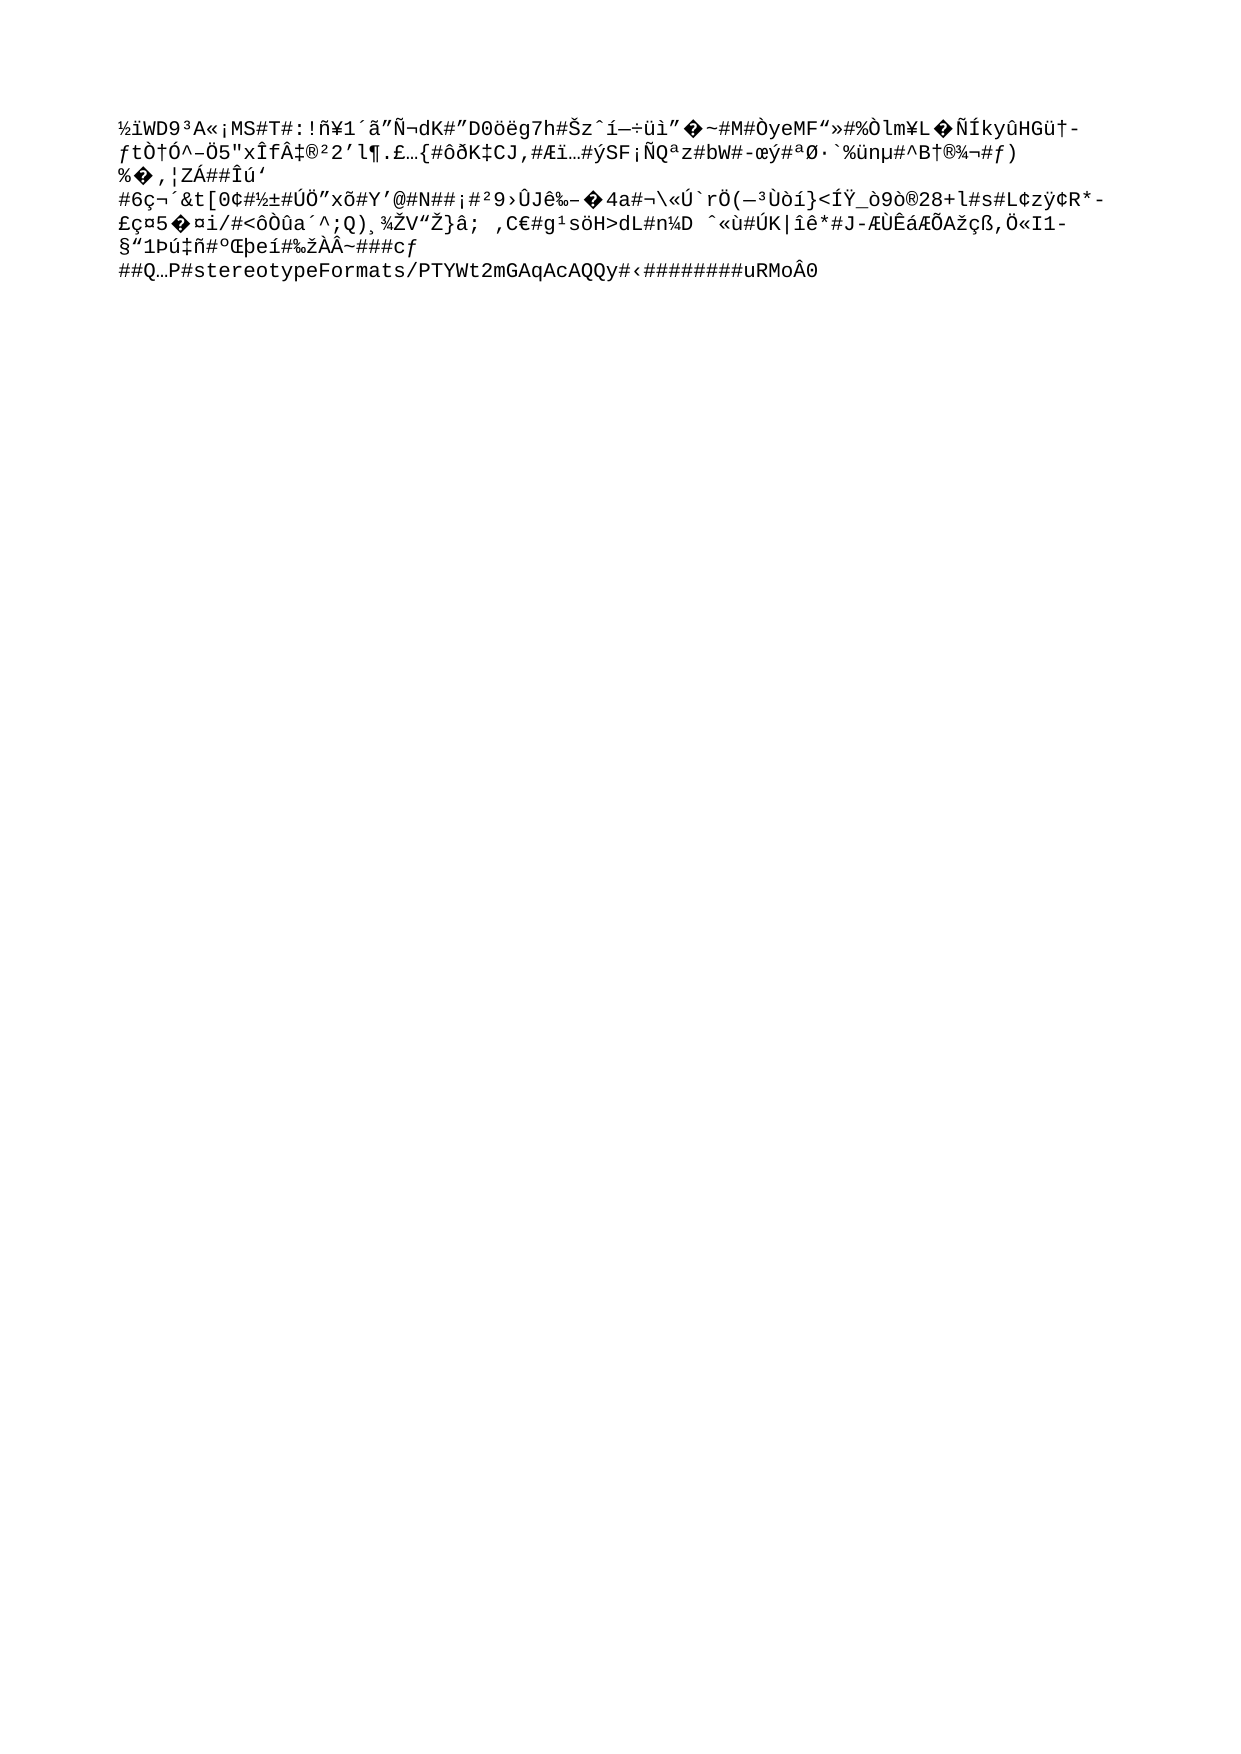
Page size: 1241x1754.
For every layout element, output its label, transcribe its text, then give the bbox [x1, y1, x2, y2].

text ½ïWD9³A«¡MS#T#:!ñ¥1´ã”Ñ¬dK#”D0öëg7h#Šzˆí—÷üì”�~#M#ÒyeMF“»#%Òlm¥L�ÑÍkyûHGü†­ƒtÒ†Ó^–Ö5"xÎfÂ‡®²2’l­¶.£…{#ôðK‡CJ‚#Æï…#ýSF¡ÑQªz#bW#-œý#ªØ·`%ünµ#^B†®¾¬#ƒ)%�‚¦ZÁ##Îú‘ #6ç¬´&t[0¢#½±#ÚÖ”xõ#Y’@#N##¡#²9›ÛJê‰–�4a#¬\«Ú`rÖ(—³Ùòí}<ÍŸ_ò9ò®28+l#s#L¢zÿ¢R*­£ç¤5�¤i/#<ôÒûa´^;Q)¸¾ŽV“Ž}â; ‚C€#g¹söH>d­L#n¼D ˆ«ù#ÚK|îê*#J-ÆÙÊáÆÕAžçß,Ö«I1-§“1Þú‡ñ#ºŒþeí#‰žÀÂ~###cƒ ##Q…P#stereotypeFormats/PTYWt2mGAqAcAQQy#‹########uRMoÂ0 [118, 118, 1122, 284]
